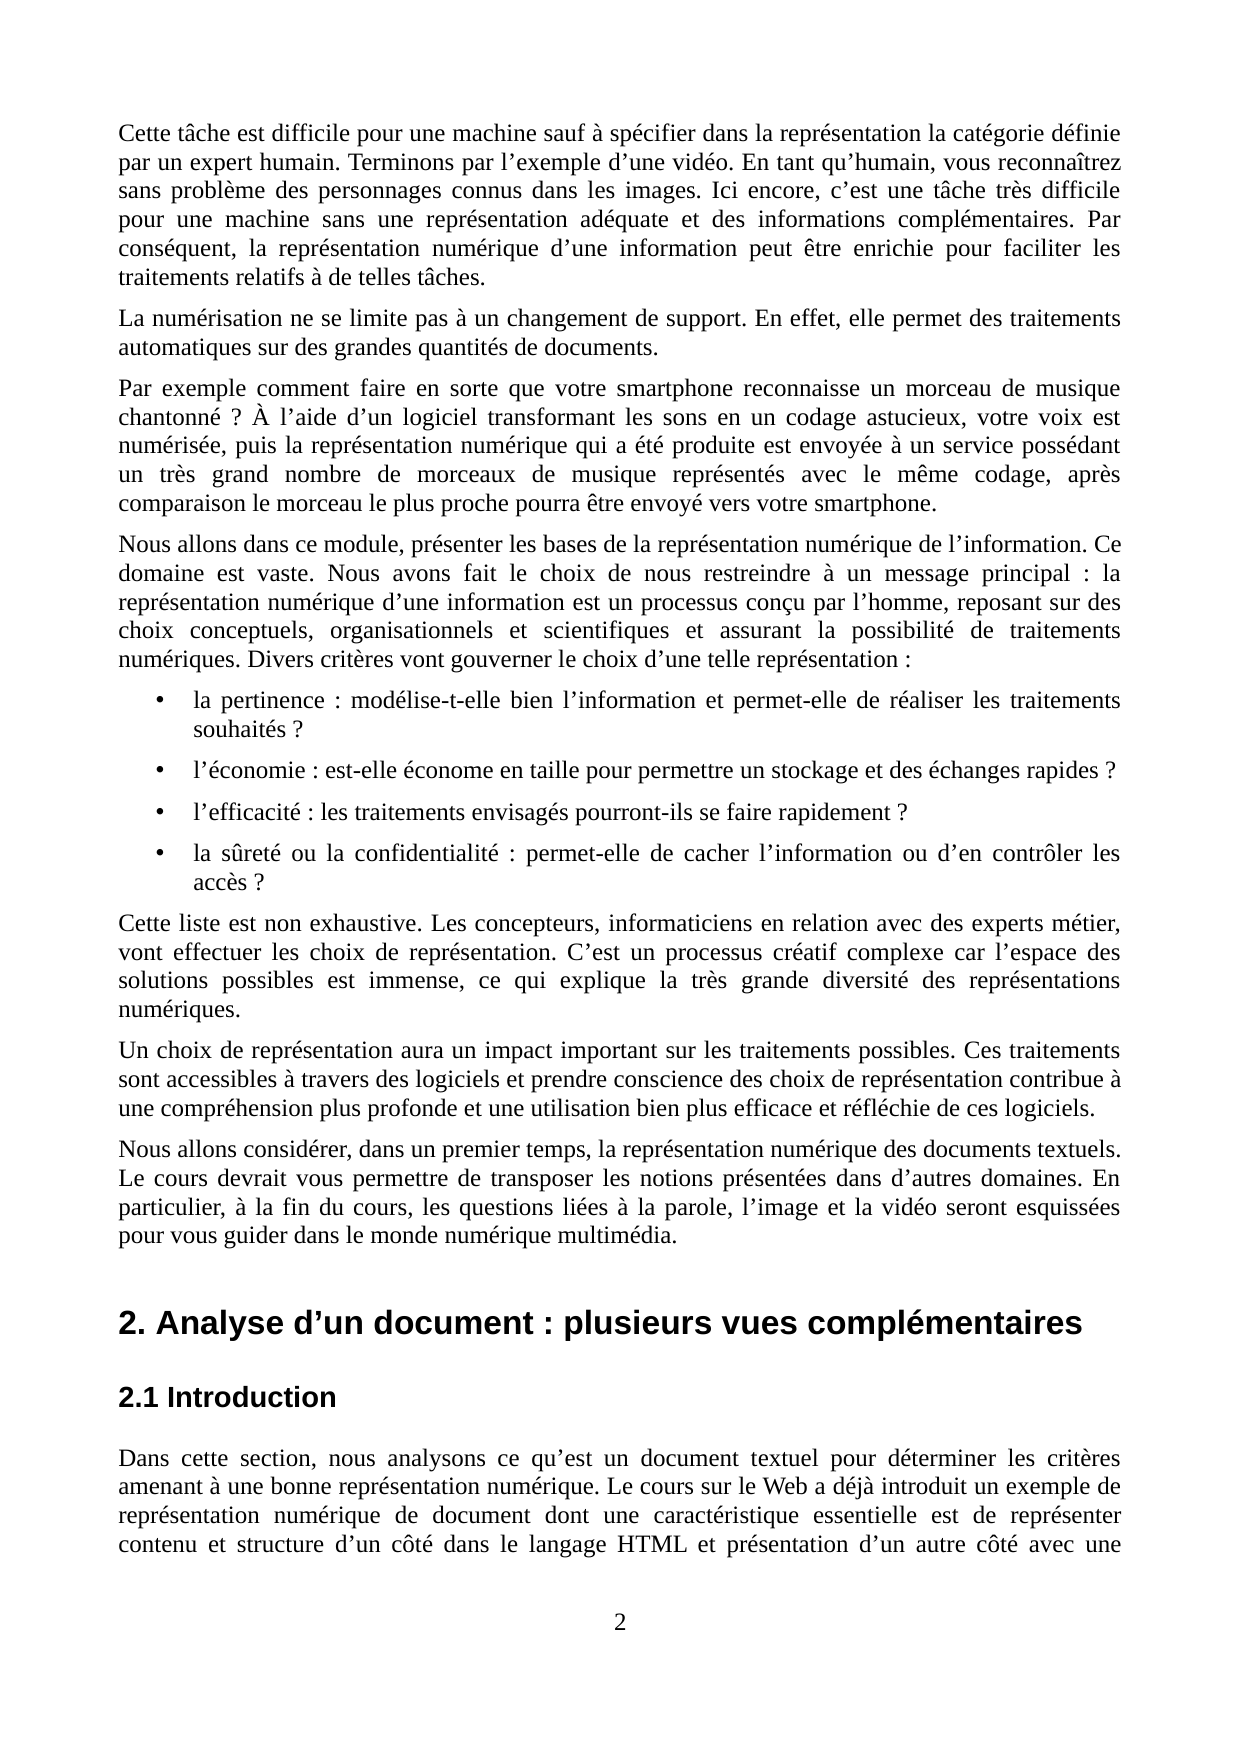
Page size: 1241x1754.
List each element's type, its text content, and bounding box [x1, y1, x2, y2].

list la pertinence : modélise-t-elle bien l’information et permet-elle de réaliser les traitements souhaités ? [156, 686, 1122, 743]
list l’économie : est-elle économe en taille pour permettre un stockage et des échanges rapides ? [156, 756, 1122, 784]
text 2. Analyse d’un document : plusieurs vues complémentaires [118, 1303, 1122, 1342]
text 2.1 Introduction [118, 1380, 1122, 1414]
text La numérisation ne se limite pas à un changement de support. En effet, elle permet des traitements automatiques sur des grandes quantités de documents. [118, 303, 1122, 361]
text Un choix de représentation aura un impact important sur les traitements possibles. Ces traitements sont accessibles à travers des logiciels et prendre conscience des choix de représentation contribue à une compréhension plus profonde et une utilisation bien plus efficace et réfléchie de ces logiciels. [118, 1036, 1122, 1122]
text Nous allons considérer, dans un premier temps, la représentation numérique des documents textuels. Le cours devrait vous permettre de transposer les notions présentées dans d’autres domaines. En particulier, à la fin du cours, les questions liées à la parole, l’image et la vidéo seront esquissées pour vous guider dans le monde numérique multimédia. [118, 1134, 1122, 1249]
text Dans cette section, nous analysons ce qu’est un document textuel pour déterminer les critères amenant à une bonne représentation numérique. Le cours sur le Web a déjà introduit un exemple de représentation numérique de document dont une caractéristique essentielle est de représenter contenu et structure d’un côté dans le langage HTML et présentation d’un autre côté avec une [118, 1443, 1122, 1558]
list la sûreté ou la confidentialité : permet-elle de cacher l’information ou d’en contrôler les accès ? [156, 838, 1122, 896]
text Cette liste est non exhaustive. Les concepteurs, informaticiens en relation avec des experts métier, vont effectuer les choix de représentation. C’est un processus créatif complexe car l’espace des solutions possibles est immense, ce qui explique la très grande diversité des représentations numériques. [118, 908, 1122, 1023]
text Par exemple comment faire en sorte que votre smartphone reconnaisse un morceau de musique chantonné ? À l’aide d’un logiciel transformant les sons en un codage astucieux, votre voix est numérisée, puis la représentation numérique qui a été produite est envoyée à un service possédant un très grand nombre de morceaux de musique représentés avec le même codage, après comparaison le morceau le plus proche pourra être envoyé vers votre smartphone. [118, 373, 1122, 517]
text Nous allons dans ce module, présenter les bases de la représentation numérique de l’information. Ce domaine est vaste. Nous avons fait le choix de nous restreindre à un message principal : la représentation numérique d’une information est un processus conçu par l’homme, reposant sur des choix conceptuels, organisationnels et scientifiques et assurant la possibilité de traitements numériques. Divers critères vont gouverner le choix d’une telle représentation : [118, 529, 1122, 673]
text Cette tâche est difficile pour une machine sauf à spécifier dans la représentation la catégorie définie par un expert humain. Terminons par l’exemple d’une vidéo. En tant qu’humain, vous reconnaîtrez sans problème des personnages connus dans les images. Ici encore, c’est une tâche très difficile pour une machine sans une représentation adéquate et des informations complémentaires. Par conséquent, la représentation numérique d’une information peut être enrichie pour faciliter les traitements relatifs à de telles tâches. [118, 118, 1122, 291]
list l’efficacité : les traitements envisagés pourront-ils se faire rapidement ? [156, 797, 1122, 826]
